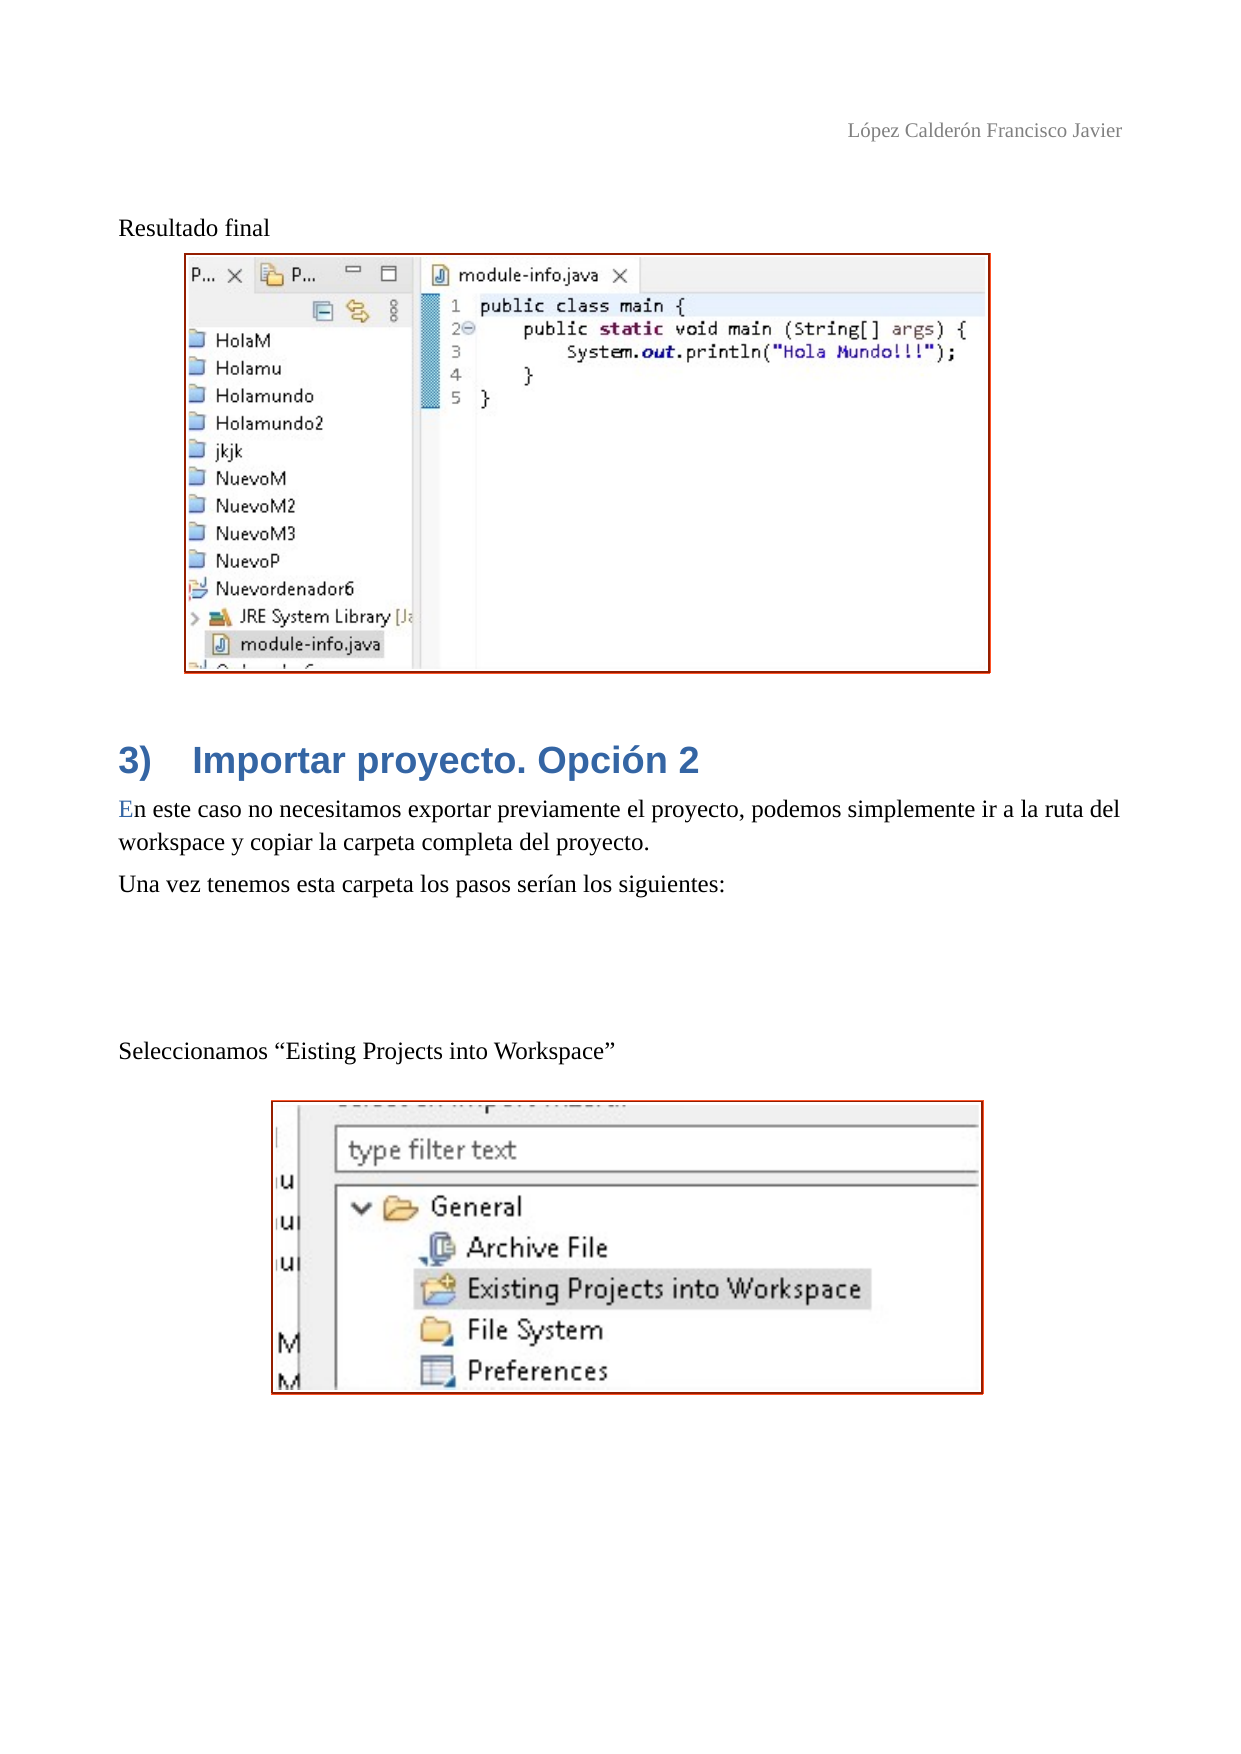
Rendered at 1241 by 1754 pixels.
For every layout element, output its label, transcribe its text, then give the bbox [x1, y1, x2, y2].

picture [188, 257, 986, 669]
text Resultado final [118, 213, 1122, 242]
picture [275, 1105, 979, 1390]
text Seleccionamos “Eisting Projects into Workspace” [118, 1036, 1122, 1064]
subtitle Importar proyecto. Opción 2 [118, 738, 1122, 782]
text En este caso no necesitamos exportar previamente el proyecto, podemos simplemente ir a la ruta del workspace y copiar la carpeta completa del proyecto. [118, 794, 1122, 856]
text Una vez tenemos esta carpeta los pasos serían los siguientes: [118, 869, 1122, 898]
